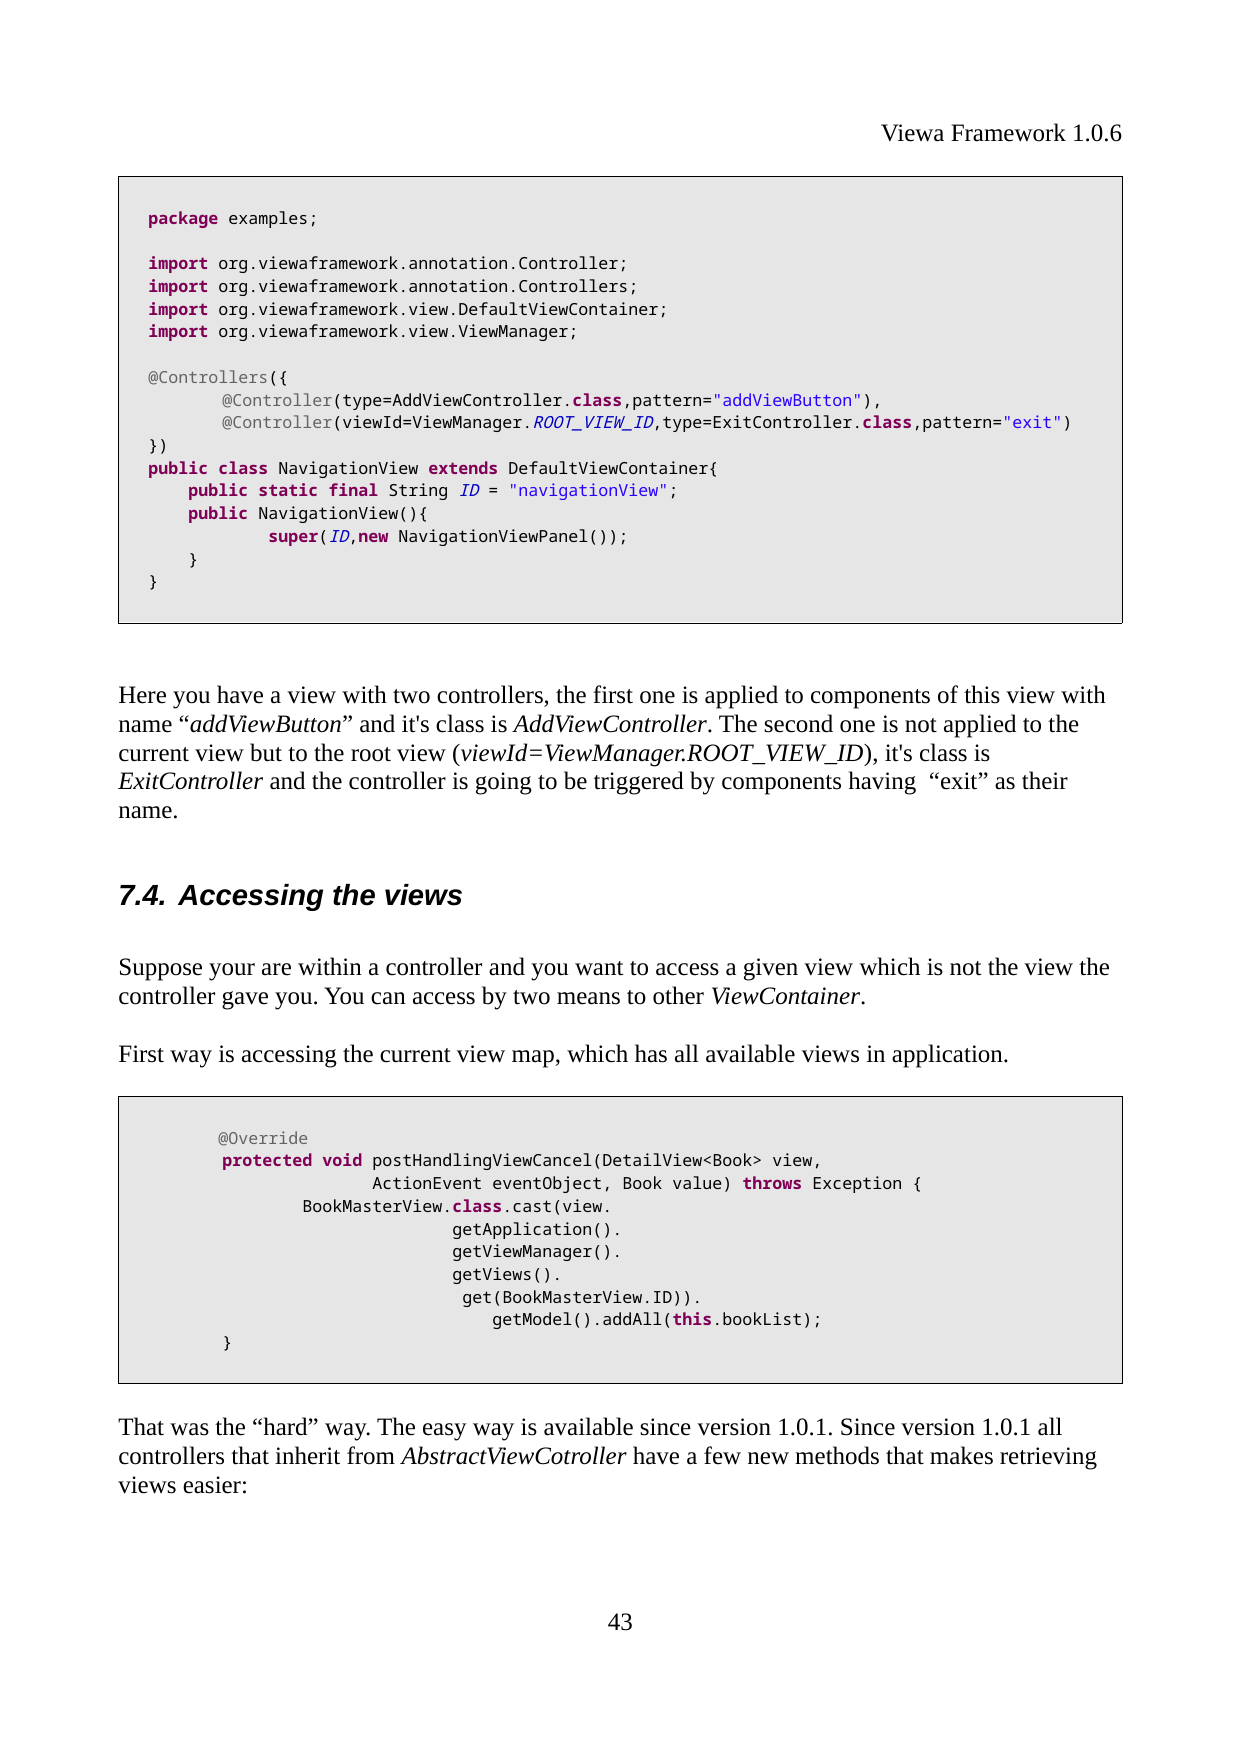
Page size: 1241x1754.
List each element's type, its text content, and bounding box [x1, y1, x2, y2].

text That was the “hard” way. The easy way is available since version 1.0.1. Since version 1.0.1 all controllers that inherit from AbstractViewCotroller have a few new methods that makes retrieving [118, 1412, 1122, 1470]
table_header package examples; import org.viewaframework.annotation.Controller; import org.viewaframework.annotation.Controllers; import org.viewaframework.view.DefaultViewContainer; import org.viewaframework.view.ViewManager; @Controllers({ @Controller(type=AddViewController.class,pattern="addViewButton"), @Controller(viewId=ViewManager.ROOT_VIEW_ID,type=ExitController.class,pattern="exit") }) public class NavigationView extends DefaultViewContainer{ public static final String ID = "navigationView"; public NavigationView(){ super(ID,new NavigationViewPanel()); } } [119, 177, 1122, 622]
text views easier: [118, 1470, 1122, 1498]
text First way is accessing the current view map, which has all available views in application. [118, 1039, 1122, 1067]
table_header @Override protected void postHandlingViewCancel(DetailView<Book> view, ActionEvent eventObject, Book value) throws Exception { BookMasterView.class.cast(view. getApplication(). getViewManager(). getViews(). get(BookMasterView.ID)). getModel().addAll(this.bookList); } [119, 1097, 1122, 1383]
subtitle Accessing the views [118, 878, 1122, 911]
text Suppose your are within a controller and you want to access a given view which is not the view the [118, 952, 1122, 981]
text Here you have a view with two controllers, the first one is applied to components of this view with name “addViewButton” and it's class is AddViewController. The second one is not applied to the current view but to the root view (viewId=ViewManager.ROOT_VIEW_ID), it's class is ExitController and the controller is going to be triggered by components having “exit” as their name. [118, 680, 1122, 824]
text controller gave you. You can access by two means to other ViewContainer. [118, 981, 1122, 1010]
